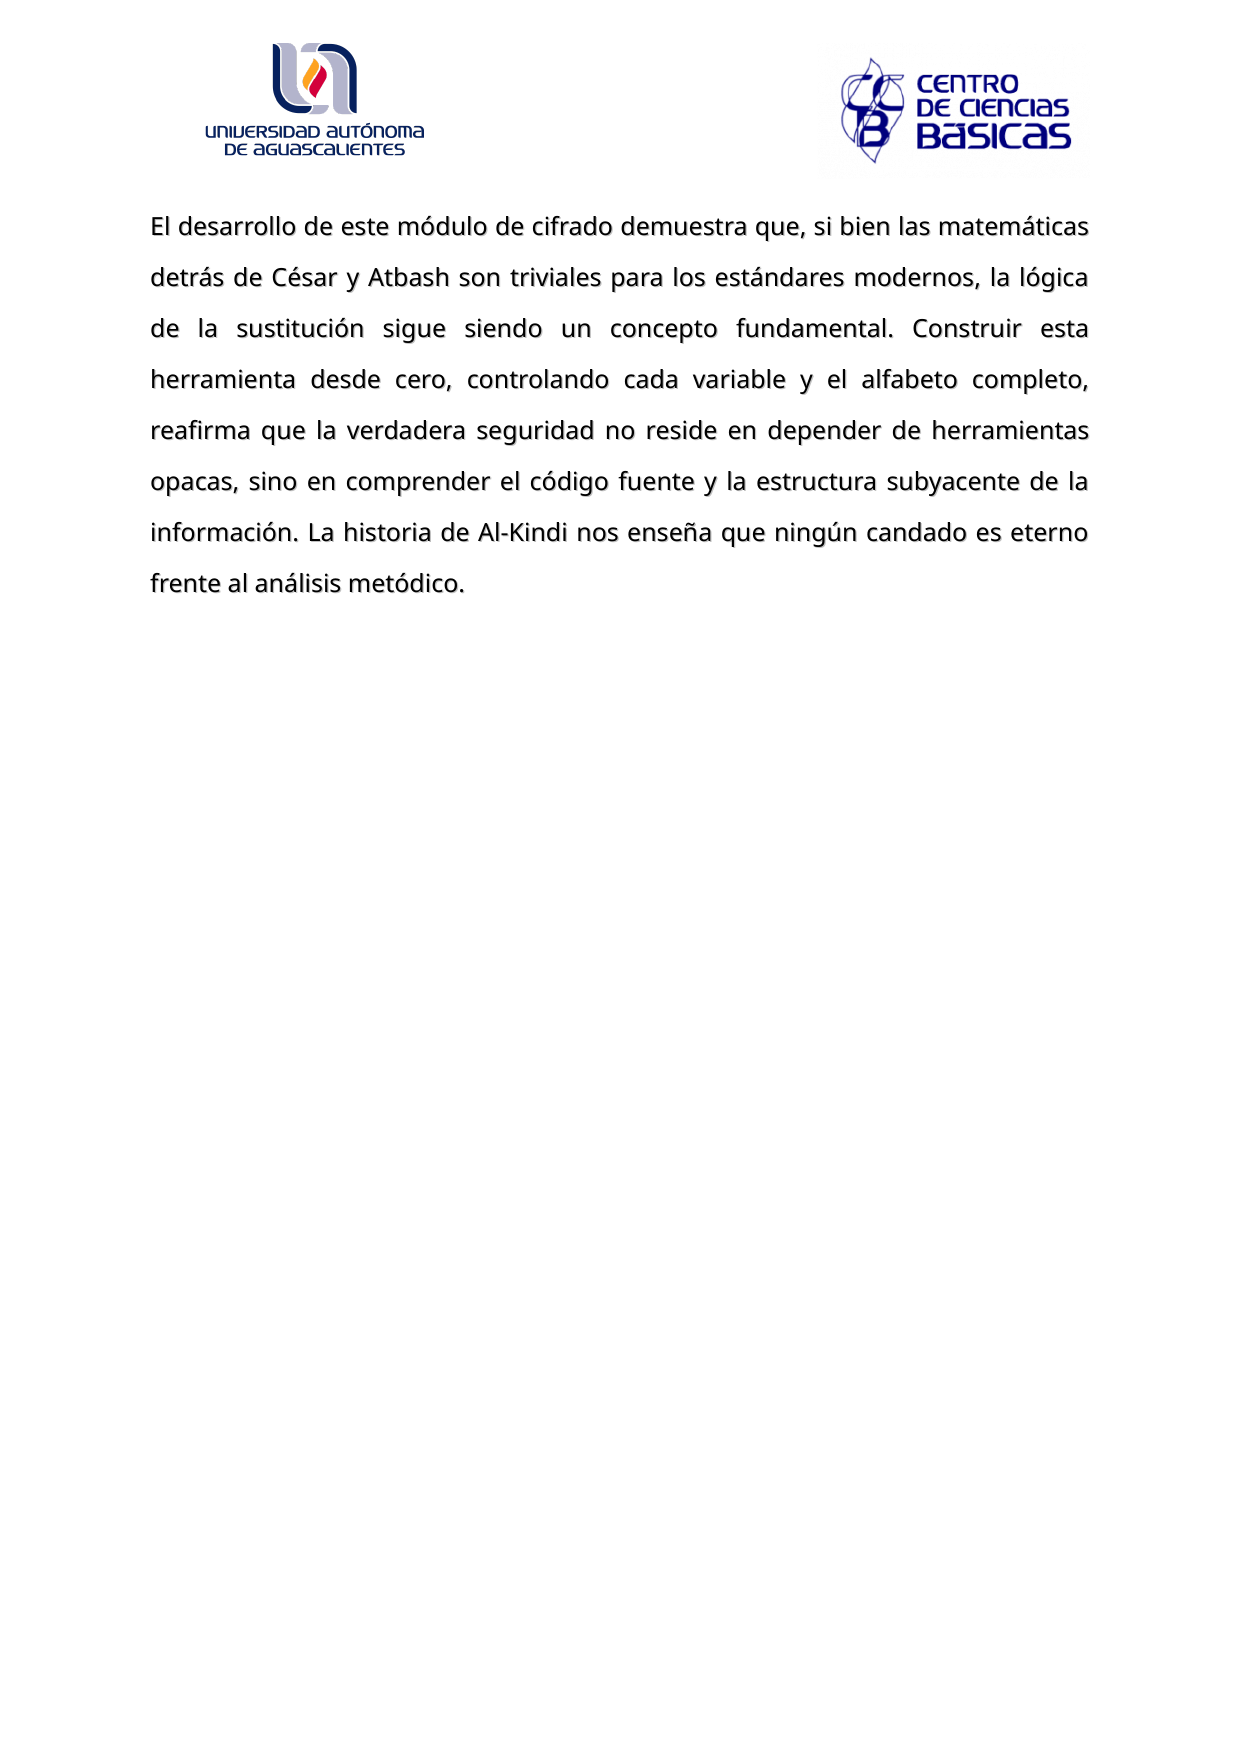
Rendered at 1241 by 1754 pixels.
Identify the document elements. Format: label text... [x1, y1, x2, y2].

text El desarrollo de este módulo de cifrado demuestra que, si bien las matemáticas detrás de César y Atbash son triviales para los estándares modernos, la lógica de la sustitución sigue siendo un concepto fundamental. Construir esta herramienta desde cero, controlando cada variable y el alfabeto completo, reafirma que la verdadera seguridad no reside en depender de herramientas opacas, sino en comprender el código fuente y la estructura subyacente de la información. La historia de Al-Kindi nos enseña que ningún candado es eterno frente al análisis metódico. [150, 208, 1090, 599]
picture [150, 19, 478, 179]
picture [817, 43, 1091, 179]
